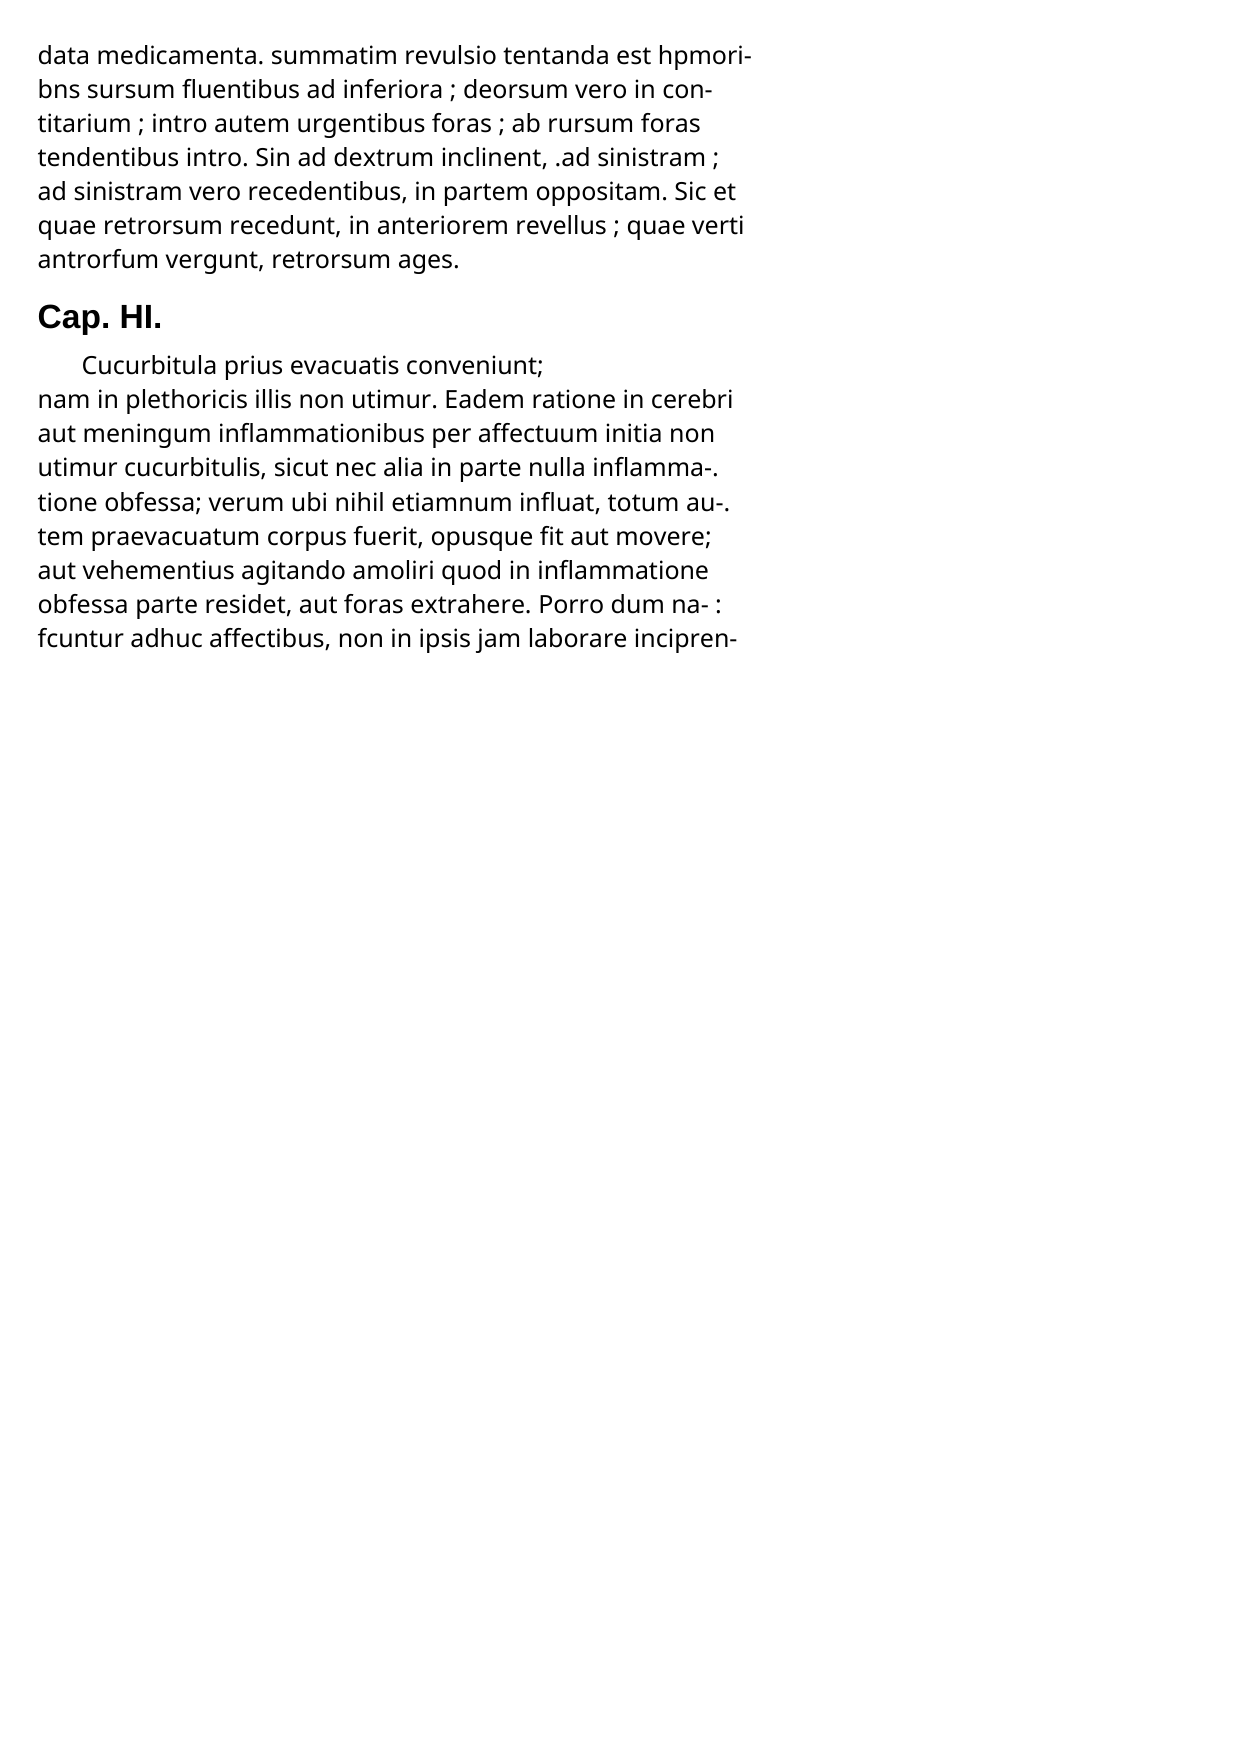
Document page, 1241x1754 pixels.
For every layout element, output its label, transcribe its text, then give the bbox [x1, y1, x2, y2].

text Cucurbitula prius evacuatis conveniunt; nam in plethoricis illis non utimur. Eadem ratione in cerebri aut meningum inflammationibus per affectuum initia non utimur cucurbitulis, sicut nec alia in parte nulla inflamma-. tione obfessa; verum ubi nihil etiamnum influat, totum au-. tem praevacuatum corpus fuerit, opusque fit aut movere; aut vehementius agitando amoliri quod in inflammatione obfessa parte residet, aut foras extrahere. Porro dum na- : fcuntur adhuc affectibus, non in ipsis jam laborare incipren- [37, 348, 1203, 654]
subtitle Cap. HI. [37, 297, 1203, 335]
text data medicamenta. summatim revulsio tentanda est hpmori- bns sursum fluentibus ad inferiora ; deorsum vero in con- titarium ; intro autem urgentibus foras ; ab rursum foras tendentibus intro. Sin ad dextrum inclinent, .ad sinistram ; ad sinistram vero recedentibus, in partem oppositam. Sic et quae retrorsum recedunt, in anteriorem revellus ; quae verti antrorfum vergunt, retrorsum ages. [37, 37, 1203, 276]
